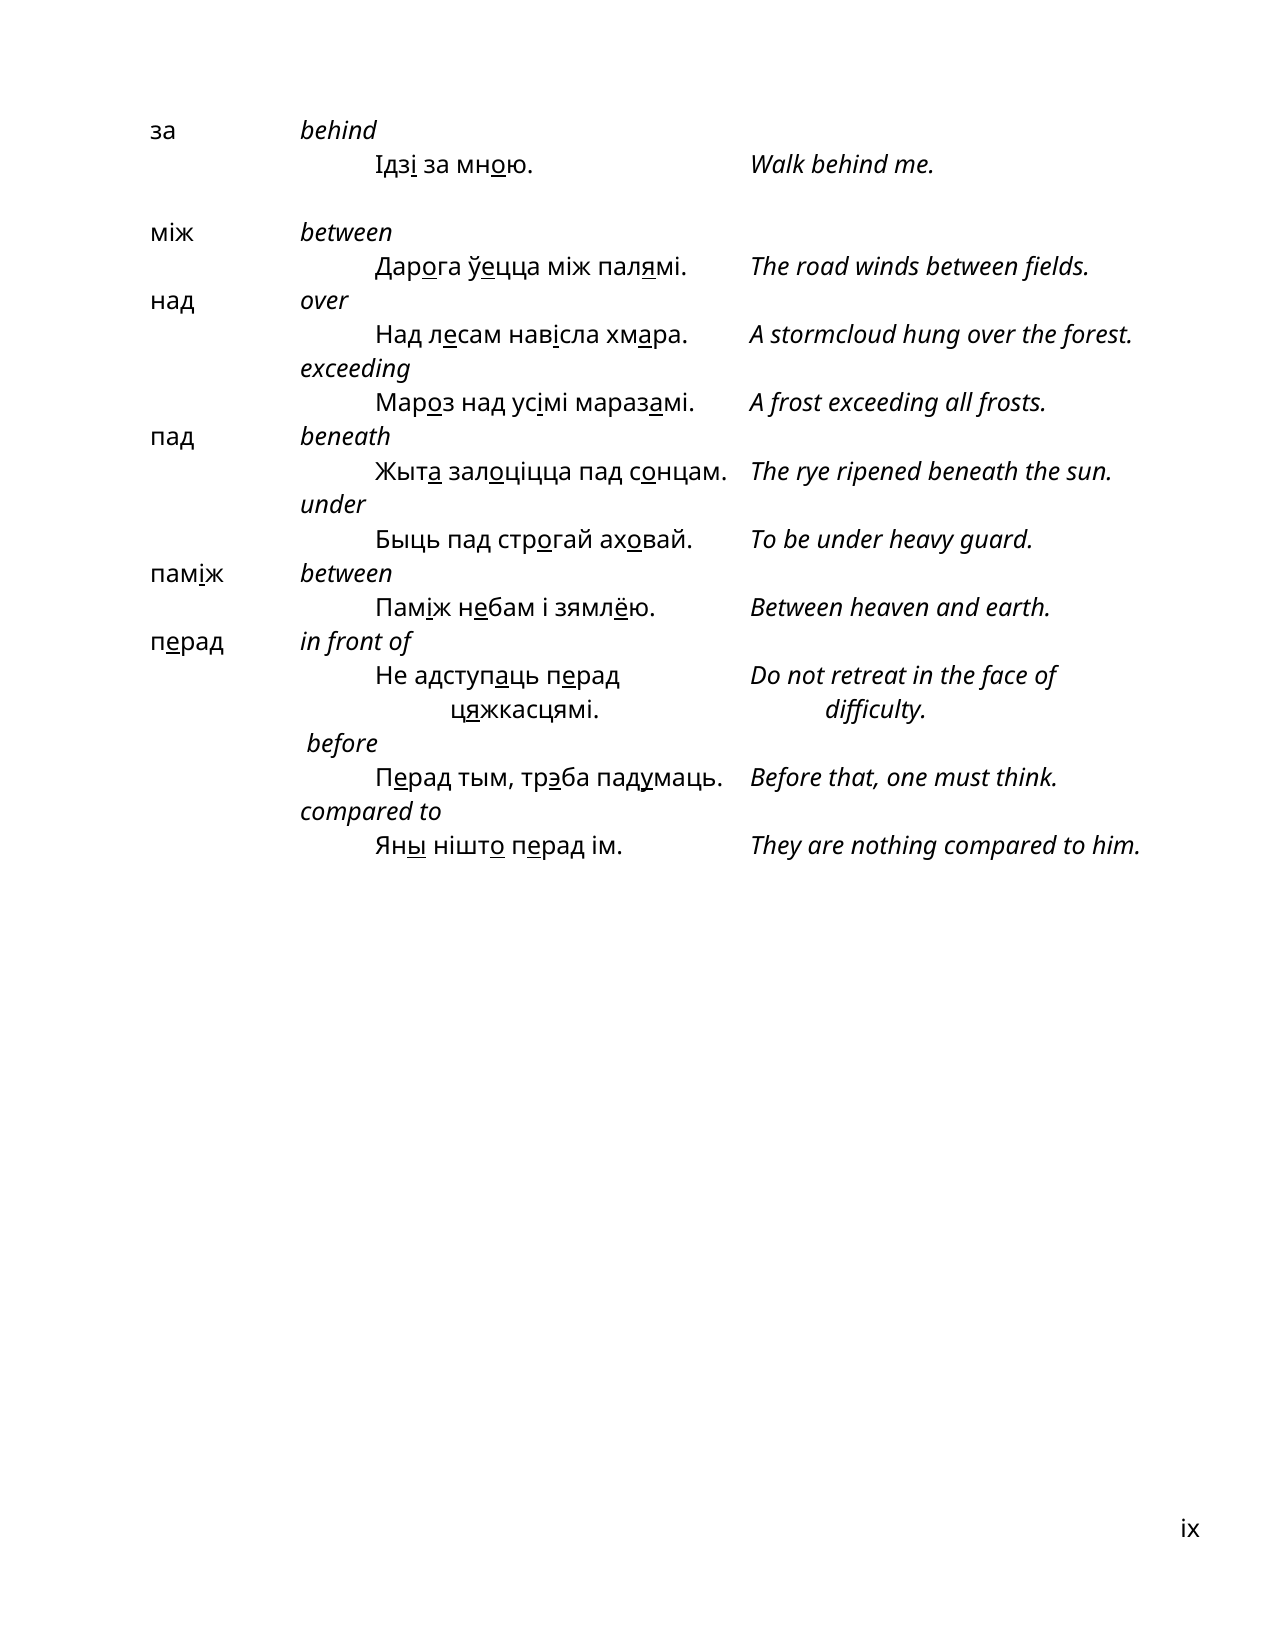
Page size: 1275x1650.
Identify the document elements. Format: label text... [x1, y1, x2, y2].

text Мароз над усімі маразамі. A frost exceeding all frosts. [150, 385, 1200, 419]
text цяжкасцямі. difficulty. [150, 692, 1200, 726]
text Дарога ўецца між палямі. The road winds between fields. [150, 249, 1200, 283]
text Не адступаць перад Do not retreat in the face of [150, 657, 1200, 692]
text паміж between [150, 555, 1200, 589]
text before [150, 726, 1200, 760]
text перад in front of [150, 623, 1200, 657]
text між between [150, 215, 1200, 249]
text пад beneath [150, 419, 1200, 453]
text Ідзі за мною. Walk behind me. [150, 147, 1200, 181]
text за behind [150, 112, 1200, 147]
text Над лесам навісла хмара. A stormcloud hung over the forest. [150, 317, 1200, 351]
text Перад тым, трэба падумаць. Before that, one must think. [150, 760, 1200, 794]
text under [150, 487, 1200, 521]
text Яны нішто перад ім. They are nothing compared to him. [150, 828, 1200, 862]
text Быць пад строгай аховай. To be under heavy guard. [150, 521, 1200, 555]
text exceeding [150, 351, 1200, 385]
text над over [150, 283, 1200, 317]
text Паміж небам і зямлёю. Between heaven and earth. [150, 589, 1200, 623]
text compared to [150, 794, 1200, 828]
text Жыта залоціцца пад сонцам. The rye ripened beneath the sun. [150, 453, 1200, 487]
